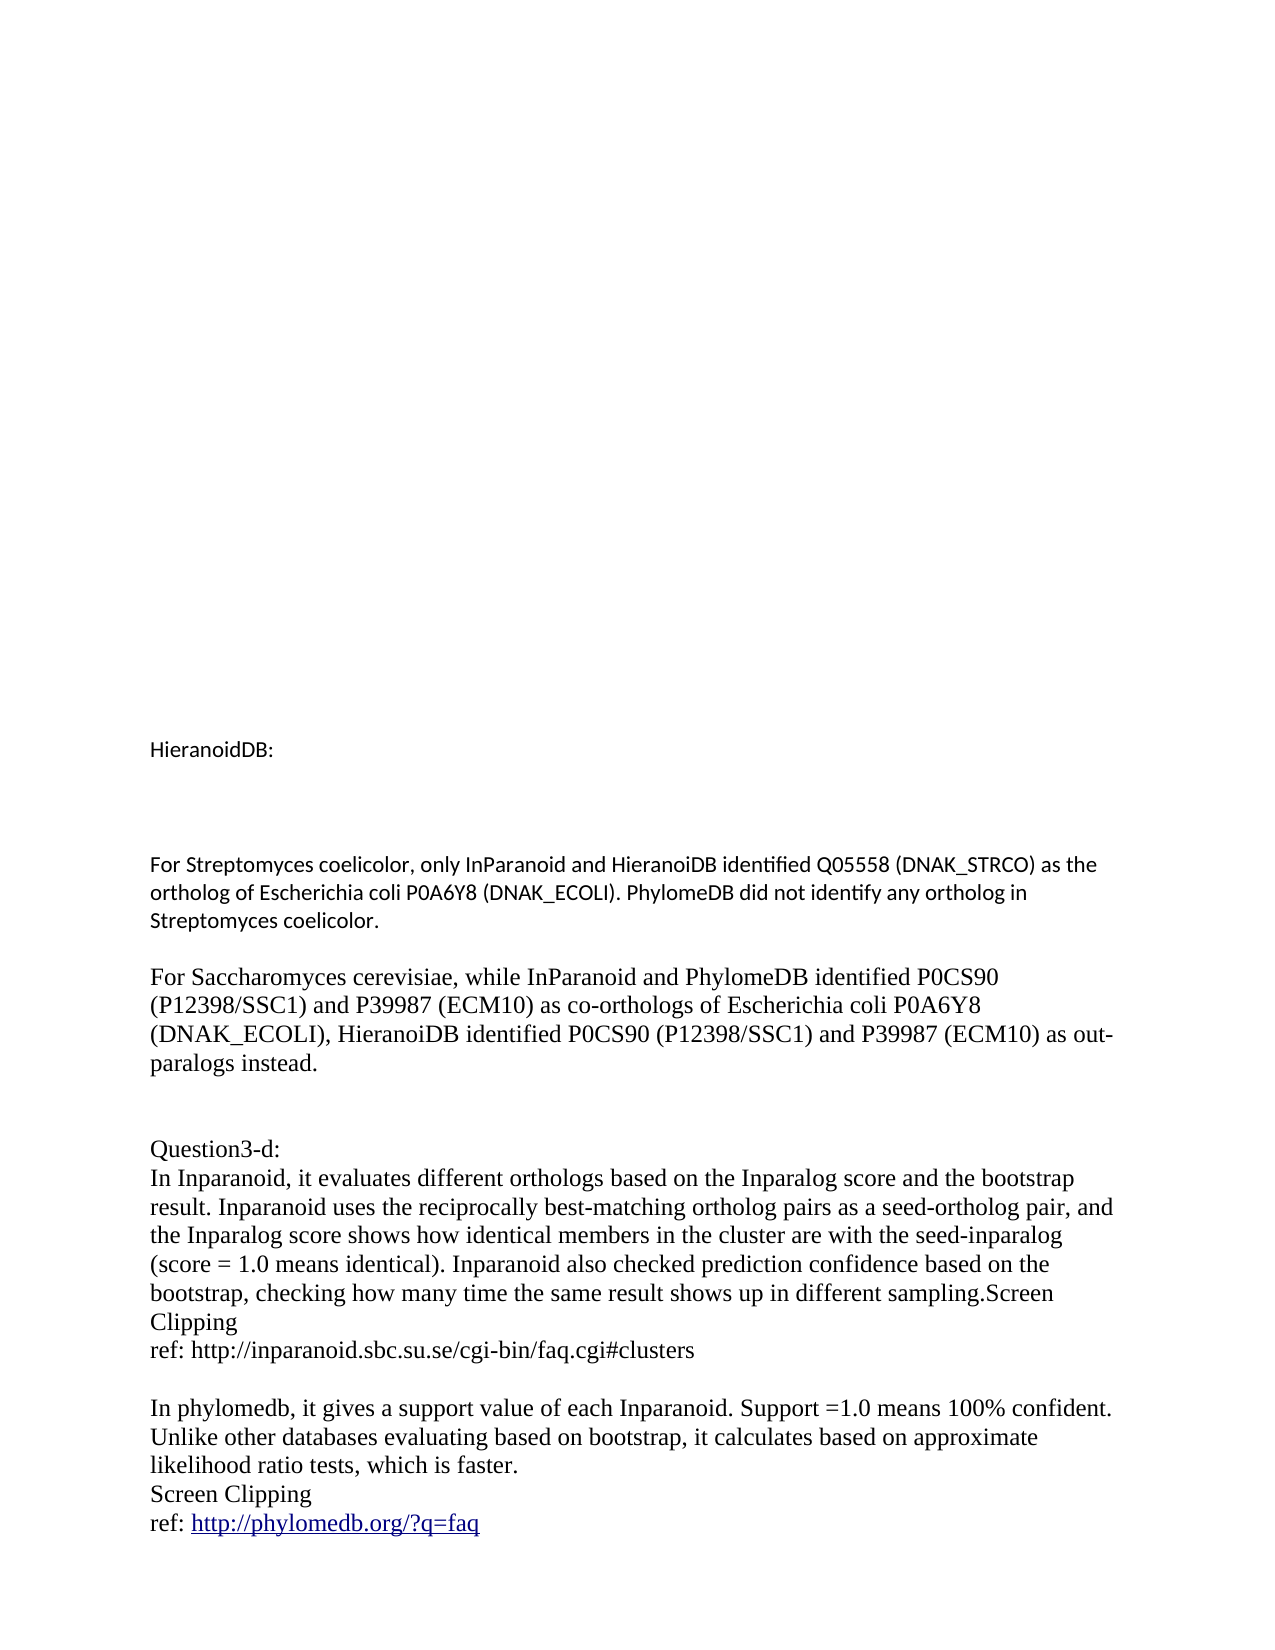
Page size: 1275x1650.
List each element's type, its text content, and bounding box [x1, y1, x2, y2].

text For Streptomyces coelicolor, only InParanoid and HieranoiDB identified Q05558 (DNAK_STRCO) as the ortholog of Escherichia coli P0A6Y8 (DNAK_ECOLI). PhylomeDB did not identify any ortholog in Streptomyces coelicolor. [150, 850, 1125, 934]
text In phylomedb, it gives a support value of each Inparanoid. Support =1.0 means 100% confident. Unlike other databases evaluating based on bootstrap, it calculates based on approximate likelihood ratio tests, which is faster. [150, 1393, 1125, 1479]
text HieranoidDB: [150, 736, 1125, 763]
text For Saccharomyces cerevisiae, while InParanoid and PhylomeDB identified P0CS90 (P12398/SSC1) and P39987 (ECM10) as co-orthologs of Escherichia coli P0A6Y8 (DNAK_ECOLI), HieranoiDB identified P0CS90 (P12398/SSC1) and P39987 (ECM10) as out-paralogs instead. [150, 962, 1125, 1077]
text Screen Clipping [150, 1479, 1125, 1508]
text Question3-d: [150, 1134, 1125, 1163]
text ref: http://inparanoid.sbc.su.se/cgi-bin/faq.cgi#clusters [150, 1336, 1125, 1364]
text In Inparanoid, it evaluates different orthologs based on the Inparalog score and the bootstrap result. Inparanoid uses the reciprocally best-matching ortholog pairs as a seed-ortholog pair, and the Inparalog score shows how identical members in the cluster are with the seed-inparalog (score = 1.0 means identical). Inparanoid also checked prediction confidence based on the bootstrap, checking how many time the same result shows up in different sampling.Screen Clipping [150, 1163, 1125, 1336]
text ref: http://phylomedb.org/?q=faq [150, 1508, 1125, 1537]
